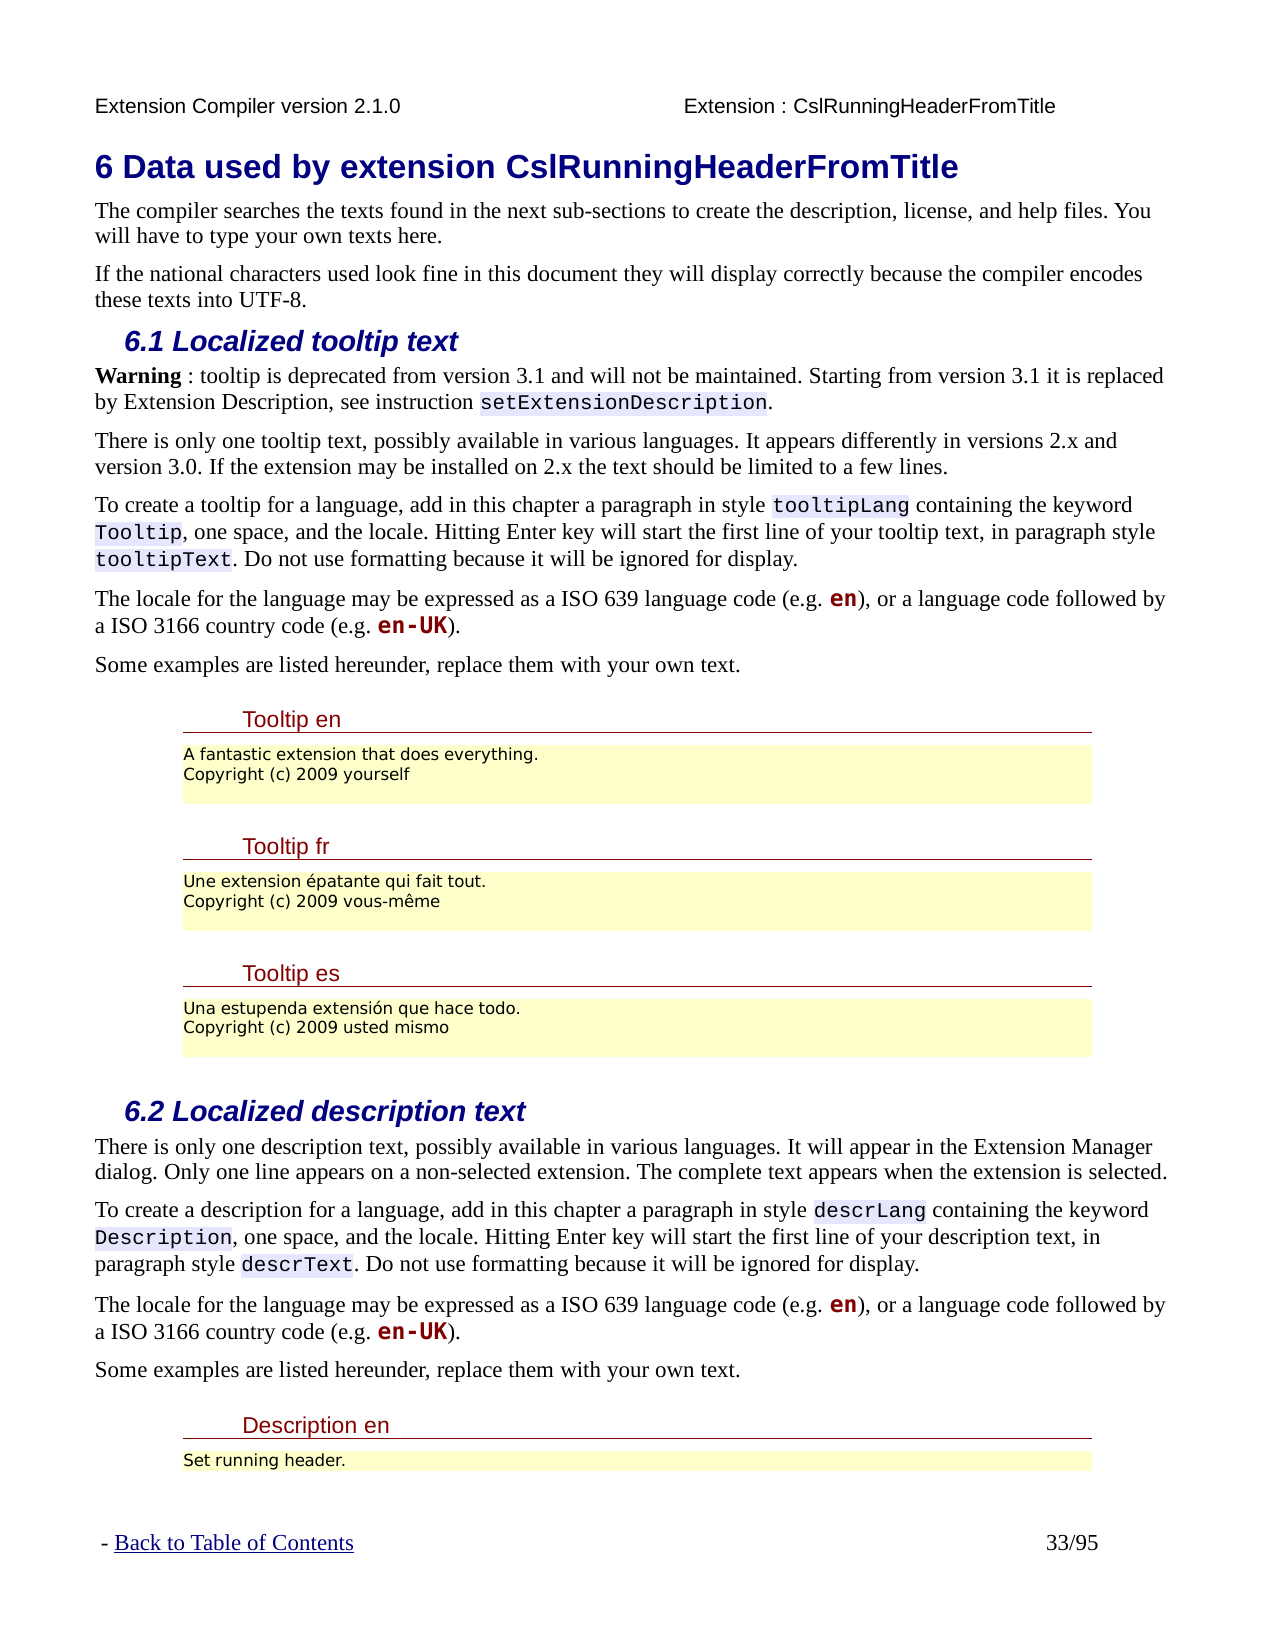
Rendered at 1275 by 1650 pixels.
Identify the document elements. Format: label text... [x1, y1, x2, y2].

text The locale for the language may be expressed as a ISO 639 language code (e.g. en), or a language code followed by a ISO 3166 country code (e.g. en-UK). [94, 1291, 1181, 1345]
text A fantastic extension that does everything. [183, 745, 1092, 765]
text To create a description for a language, add in this chapter a paragraph in style descrLang containing the keyword Description, one space, and the locale. Hitting Enter key will start the first line of your description text, in paragraph style descrText. Do not use formatting because it will be ignored for display. [94, 1197, 1181, 1278]
text Tooltip fr [183, 833, 1092, 859]
text Copyright (c) 2009 yourself [183, 765, 1092, 784]
text There is only one tooltip text, possibly available in various languages. It appears differently in versions 2.x and version 3.0. If the extension may be installed on 2.x the text should be limited to a few lines. [94, 428, 1181, 479]
text Copyright (c) 2009 usted mismo [183, 1018, 1092, 1038]
text Some examples are listed hereunder, replace them with your own text. [94, 1357, 1181, 1383]
text Description en [183, 1412, 1092, 1438]
text The locale for the language may be expressed as a ISO 639 language code (e.g. en), or a language code followed by a ISO 3166 country code (e.g. en-UK). [94, 585, 1181, 639]
subtitle Data used by extension CslRunningHeaderFromTitle [94, 147, 1181, 185]
subtitle Localized tooltip text [124, 324, 1181, 357]
text To create a tooltip for a language, add in this chapter a paragraph in style tooltipLang containing the keyword Tooltip, one space, and the locale. Hitting Enter key will start the first line of your tooltip text, in paragraph style tooltipText. Do not use formatting because it will be ignored for display. [94, 492, 1181, 572]
text There is only one description text, possibly available in various languages. It will appear in the Extension Manager dialog. Only one line appears on a non-selected extension. The complete text appears when the extension is selected. [94, 1134, 1181, 1185]
text If the national characters used look fine in this document they will display correctly because the compiler encodes these texts into UTF-8. [94, 261, 1181, 312]
text Some examples are listed hereunder, replace them with your own text. [94, 651, 1181, 677]
text Warning : tooltip is deprecated from version 3.1 and will not be maintained. Starting from version 3.1 it is replaced by Extension Description, see instruction setExtensionDescription. [94, 363, 1181, 416]
text Una estupenda extensión que hace todo. [183, 999, 1092, 1018]
text The compiler searches the texts found in the next sub-sections to create the description, license, and help files. You will have to type your own texts here. [94, 197, 1181, 248]
text Tooltip en [183, 706, 1092, 732]
subtitle Localized description text [124, 1095, 1181, 1128]
text Une extension épatante qui fait tout. [183, 872, 1092, 892]
text Set running header. [183, 1451, 1092, 1471]
text Copyright (c) 2009 vous-même [183, 892, 1092, 911]
text Tooltip es [183, 960, 1092, 986]
